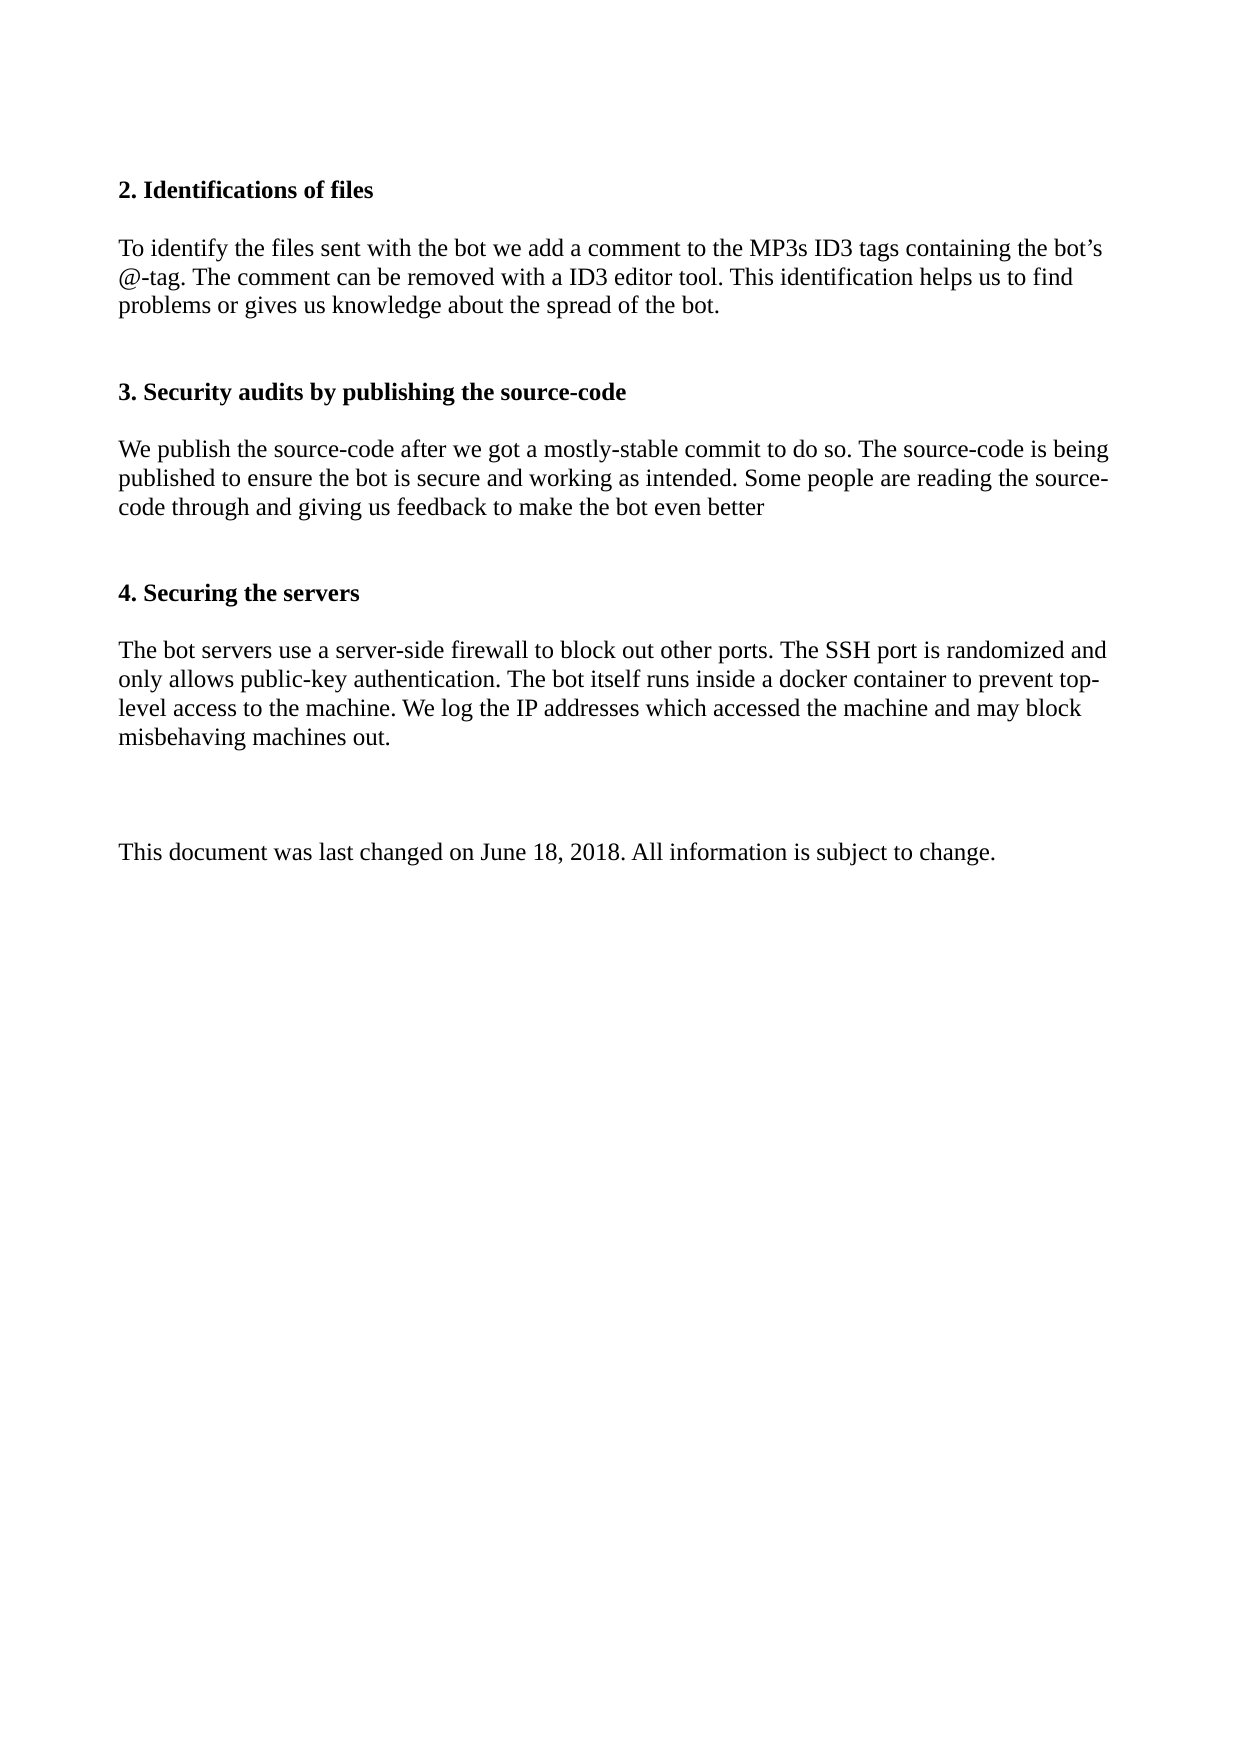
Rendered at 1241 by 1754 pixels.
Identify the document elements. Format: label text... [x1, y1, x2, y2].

text 2. Identifications of files [118, 176, 1122, 204]
text To identify the files sent with the bot we add a comment to the MP3s ID3 tags containing the bot’s @-tag. The comment can be removed with a ID3 editor tool. This identification helps us to find problems or gives us knowledge about the spread of the bot. [118, 233, 1122, 319]
text The bot servers use a server-side firewall to block out other ports. The SSH port is randomized and only allows public-key authentication. The bot itself runs inside a docker container to prevent top-level access to the machine. We log the IP addresses which accessed the machine and may block misbehaving machines out. [118, 636, 1122, 751]
text We publish the source-code after we got a mostly-stable commit to do so. The source-code is being published to ensure the bot is secure and working as intended. Some people are reading the source-code through and giving us feedback to make the bot even better 💪 [118, 434, 1122, 521]
text 3. Security audits by publishing the source-code [118, 377, 1122, 406]
text This document was last changed on June 18, 2018. All information is subject to change. [118, 837, 1122, 866]
text 4. Securing the servers [118, 578, 1122, 607]
